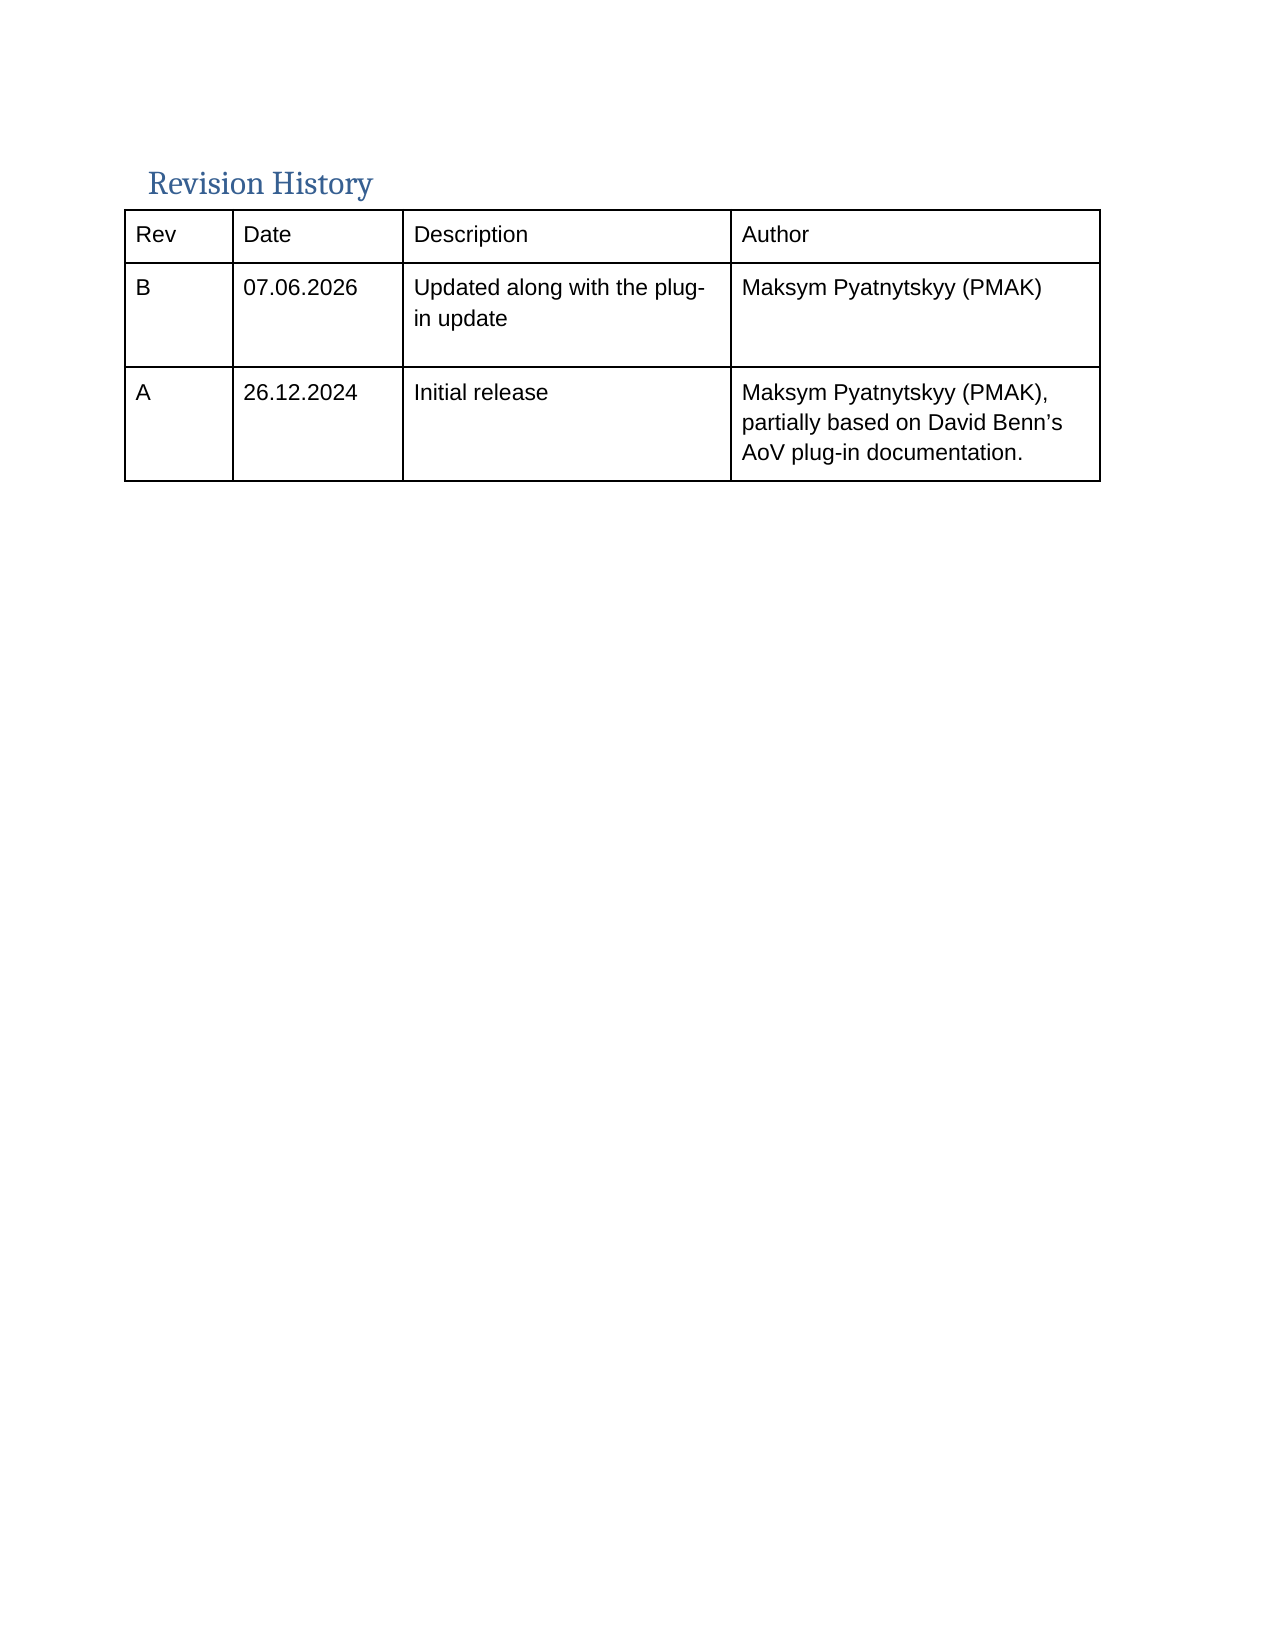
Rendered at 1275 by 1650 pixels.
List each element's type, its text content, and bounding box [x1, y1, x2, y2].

table_cell Maksym Pyatnytskyy (PMAK) [732, 264, 1099, 366]
table_cell A [126, 368, 232, 479]
table_header Description [404, 211, 730, 262]
table_cell Updated along with the plug-in update [404, 264, 730, 366]
table_header Author [732, 211, 1099, 262]
table_header Rev [126, 211, 232, 262]
table_cell 07.06.2026 [234, 264, 402, 366]
subtitle Revision History [148, 164, 1186, 203]
table_cell B [126, 264, 232, 366]
table_cell Initial release [404, 368, 730, 479]
table_header Date [234, 211, 402, 262]
table_cell 26.12.2024 [234, 368, 402, 479]
table_cell Maksym Pyatnytskyy (PMAK), partially based on David Benn’s AoV plug-in documentation. [732, 368, 1099, 479]
